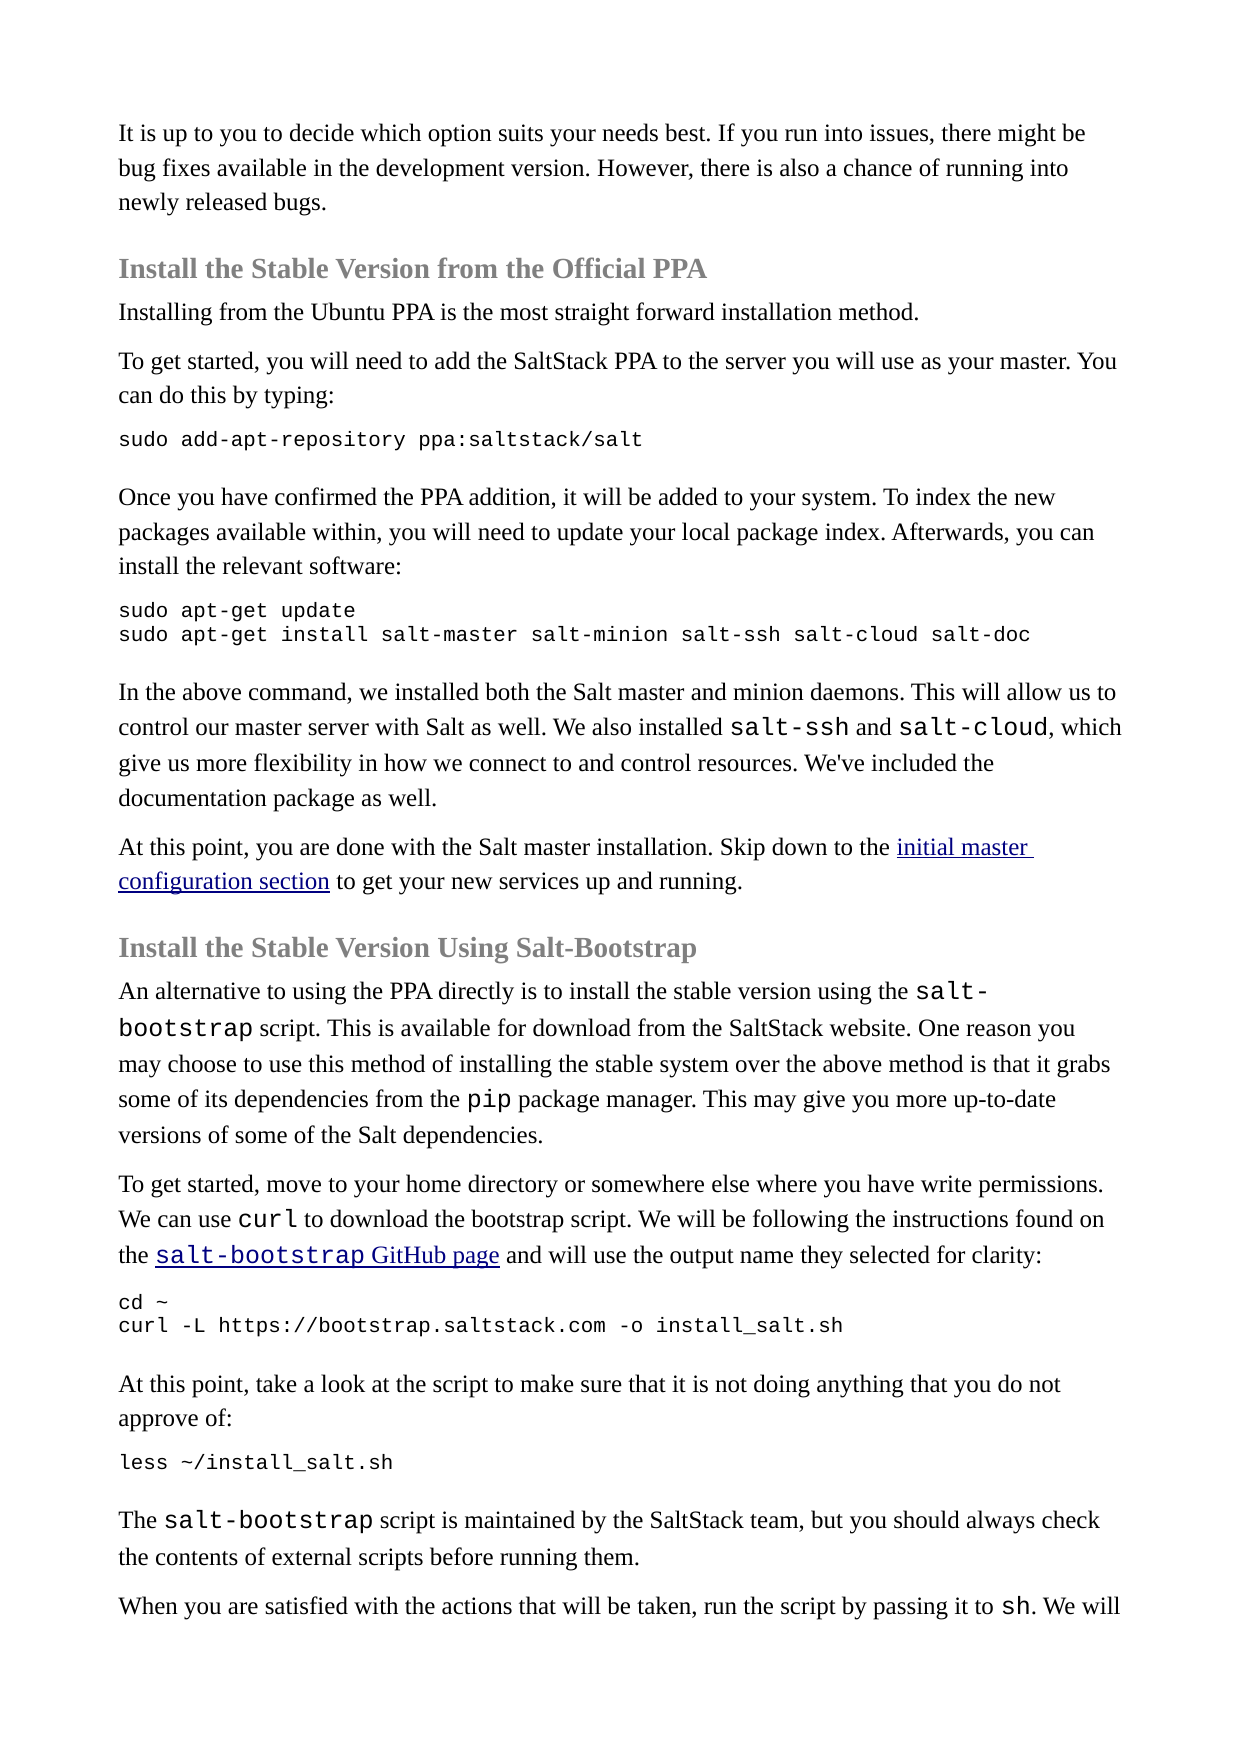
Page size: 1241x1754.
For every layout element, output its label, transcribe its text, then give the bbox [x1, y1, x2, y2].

text An alternative to using the PPA directly is to install the stable version using the salt-bootstrap script. This is available for download from the SaltStack website. One reason you may choose to use this method of installing the stable system over the above method is that it grabs some of its dependencies from the pip package manager. This may give you more up-to-date versions of some of the Salt dependencies. [118, 976, 1122, 1149]
text less ~/install_salt.sh [118, 1452, 1122, 1476]
text cd ~ [118, 1292, 1122, 1316]
text sudo apt-get update [118, 601, 1122, 624]
text Once you have confirmed the PPA addition, it will be added to your system. To index the new packages available within, you will need to update your local package index. Afterwards, you can install the relevant software: [118, 482, 1122, 580]
text At this point, take a look at the script to make sure that it is not doing anything that you do not approve of: [118, 1369, 1122, 1432]
text When you are satisfied with the actions that will be taken, run the script by passing it to sh. We will [118, 1591, 1122, 1622]
text Installing from the Ubuntu PPA is the most straight forward installation method. [118, 297, 1122, 326]
text sudo apt-get install salt-master salt-minion salt-ssh salt-cloud salt-doc [118, 624, 1122, 648]
text To get started, you will need to add the SaltStack PPA to the server you will use as your master. You can do this by typing: [118, 346, 1122, 409]
subtitle Install the Stable Version from the Official PPA [118, 251, 1122, 284]
text At this point, you are done with the Salt master installation. Skip down to the initial master configuration section to get your new services up and running. [118, 832, 1122, 895]
text To get started, move to your home directory or somewhere else where you have write permissions. We can use curl to download the bootstrap script. We will be following the instructions found on the salt-bootstrap GitHub page and will use the output name they selected for clarity: [118, 1169, 1122, 1271]
text The salt-bootstrap script is maintained by the SaltStack team, but you should always check the contents of external scripts before running them. [118, 1505, 1122, 1571]
text In the above command, we installed both the Salt master and minion daemons. This will allow us to control our master server with Salt as well. We also installed salt-ssh and salt-cloud, which give us more flexibility in how we connect to and control resources. We've included the documentation package as well. [118, 677, 1122, 812]
subtitle Install the Stable Version Using Salt-Bootstrap [118, 930, 1122, 963]
text curl -L https://bootstrap.saltstack.com -o install_salt.sh [118, 1316, 1122, 1339]
text sudo add-apt-repository ppa:saltstack/salt [118, 429, 1122, 453]
text It is up to you to decide which option suits your needs best. If you run into issues, there might be bug fixes available in the development version. However, there is also a chance of running into newly released bugs. [118, 118, 1122, 216]
